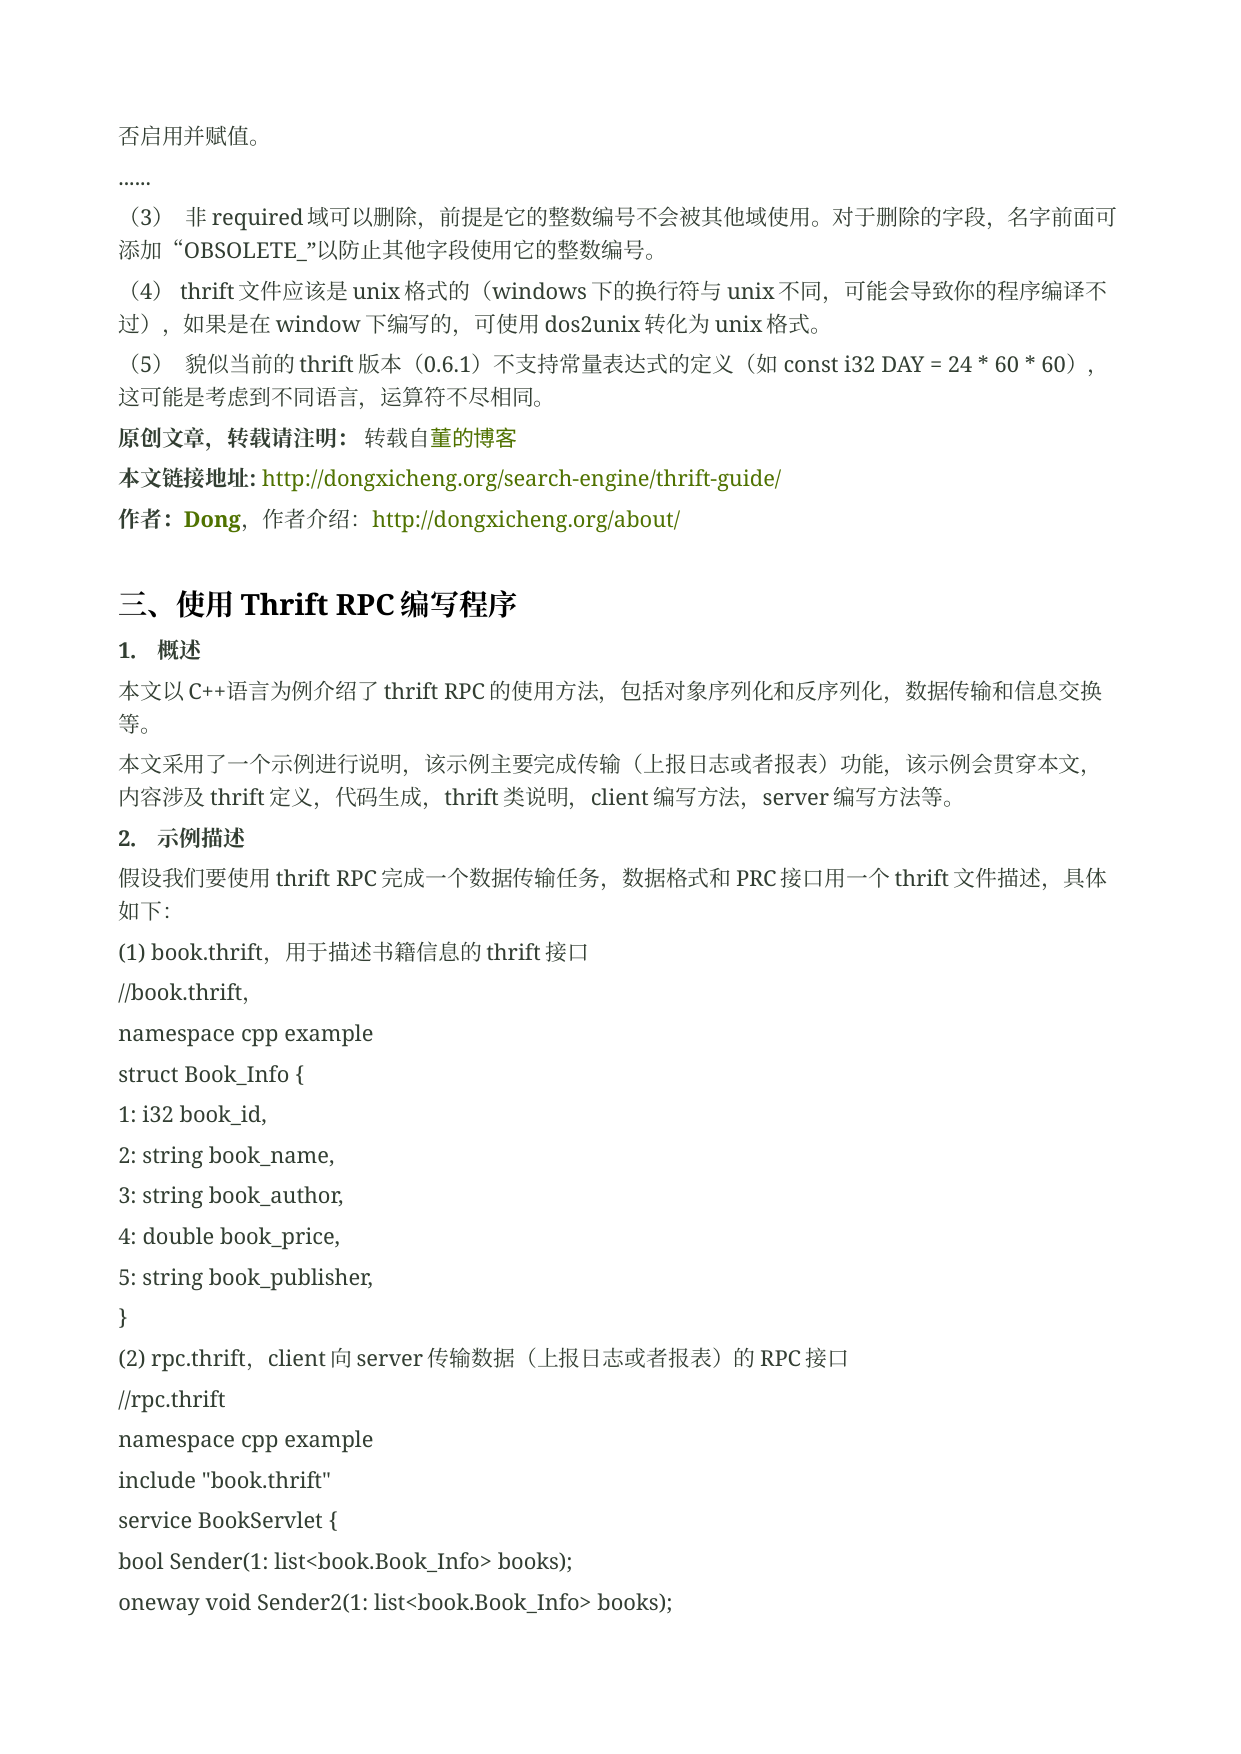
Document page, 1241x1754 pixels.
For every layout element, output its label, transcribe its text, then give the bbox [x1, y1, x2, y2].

text //book.thrift， [118, 974, 1122, 1007]
text (2) rpc.thrift，client向server传输数据（上报日志或者报表）的RPC接口 [118, 1340, 1122, 1373]
text 假设我们要使用thrift RPC完成一个数据传输任务，数据格式和PRC接口用一个thrift文件描述，具体如下： [118, 860, 1122, 926]
text ...... [118, 159, 1122, 192]
text 作者：Dong，作者介绍：http://dongxicheng.org/about/ [118, 501, 1122, 534]
text （5） 貌似当前的thrift版本（0.6.1）不支持常量表达式的定义（如 const i32 DAY = 24 * 60 * 60），这可能是考虑到不同语言，运算符不尽相同。 [118, 346, 1122, 412]
text （3） 非required域可以删除，前提是它的整数编号不会被其他域使用。对于删除的字段，名字前面可添加“OBSOLETE_”以防止其他字段使用它的整数编号。 [118, 199, 1122, 265]
text service BookServlet { [118, 1502, 1122, 1535]
text 否启用并赋值。 [118, 118, 1122, 151]
text 3: string book_author, [118, 1177, 1122, 1210]
text 2: string book_name, [118, 1137, 1122, 1170]
text 4: double book_price, [118, 1218, 1122, 1251]
text struct Book_Info { [118, 1056, 1122, 1088]
text （4） thrift文件应该是unix格式的（windows下的换行符与unix不同，可能会导致你的程序编译不过），如果是在window下编写的，可使用dos2unix转化为unix格式。 [118, 273, 1122, 338]
text 1: i32 book_id, [118, 1096, 1122, 1129]
text 本文采用了一个示例进行说明，该示例主要完成传输（上报日志或者报表）功能，该示例会贯穿本文，内容涉及thrift定义，代码生成，thrift类说明，client编写方法，server编写方法等。 [118, 746, 1122, 812]
text 原创文章，转载请注明： 转载自董的博客 [118, 420, 1122, 452]
text 2． 示例描述 [118, 820, 1122, 852]
text bool Sender(1: list<book.Book_Info> books); [118, 1543, 1122, 1576]
text namespace cpp example [118, 1015, 1122, 1048]
text 本文以C++语言为例介绍了thrift RPC的使用方法，包括对象序列化和反序列化，数据传输和信息交换等。 [118, 673, 1122, 738]
text //rpc.thrift [118, 1381, 1122, 1413]
text (1) book.thrift，用于描述书籍信息的thrift接口 [118, 934, 1122, 967]
text 5: string book_publisher, [118, 1259, 1122, 1292]
text 1． 概述 [118, 632, 1122, 665]
text 本文链接地址: http://dongxicheng.org/search-engine/thrift-guide/ [118, 460, 1122, 493]
text namespace cpp example [118, 1421, 1122, 1454]
text } [118, 1299, 1122, 1332]
text include "book.thrift" [118, 1462, 1122, 1495]
text oneway void Sender2(1: list<book.Book_Info> books); [118, 1584, 1122, 1617]
text 三、使用Thrift RPC编写程序 [118, 582, 1122, 624]
